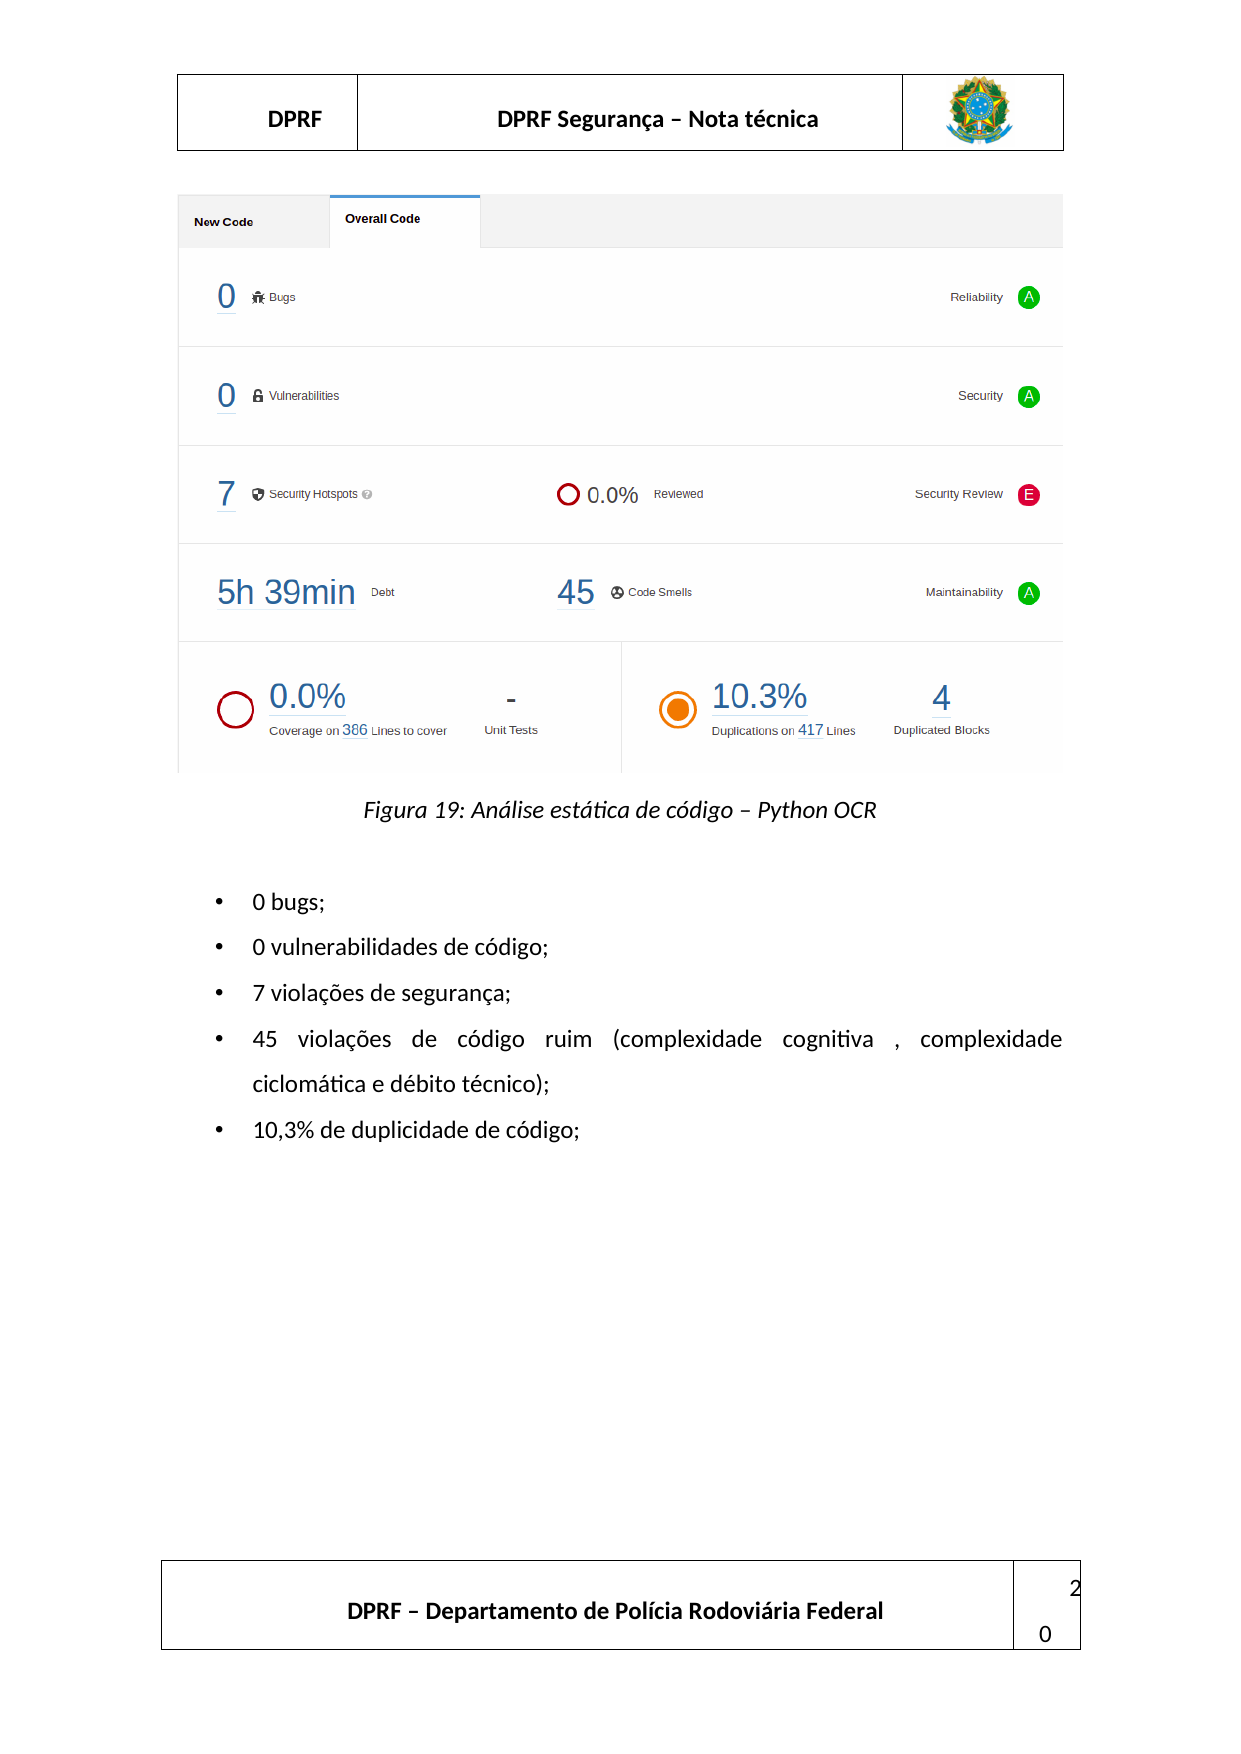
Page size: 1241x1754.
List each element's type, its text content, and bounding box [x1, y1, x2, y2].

list 10,3% de duplicidade de código; [215, 1114, 1063, 1145]
picture [177, 194, 1063, 773]
list 45 violações de código ruim (complexidade cognitiva , complexidade ciclomática e débito técnico); [215, 1023, 1063, 1099]
list 0 vulnerabilidades de código; [215, 931, 1063, 962]
list 7 violações de segurança; [215, 977, 1063, 1008]
text Figura 19: Análise estática de código – Python OCR [177, 773, 1063, 825]
picture [944, 75, 1020, 149]
list 0 bugs; [215, 886, 1063, 916]
